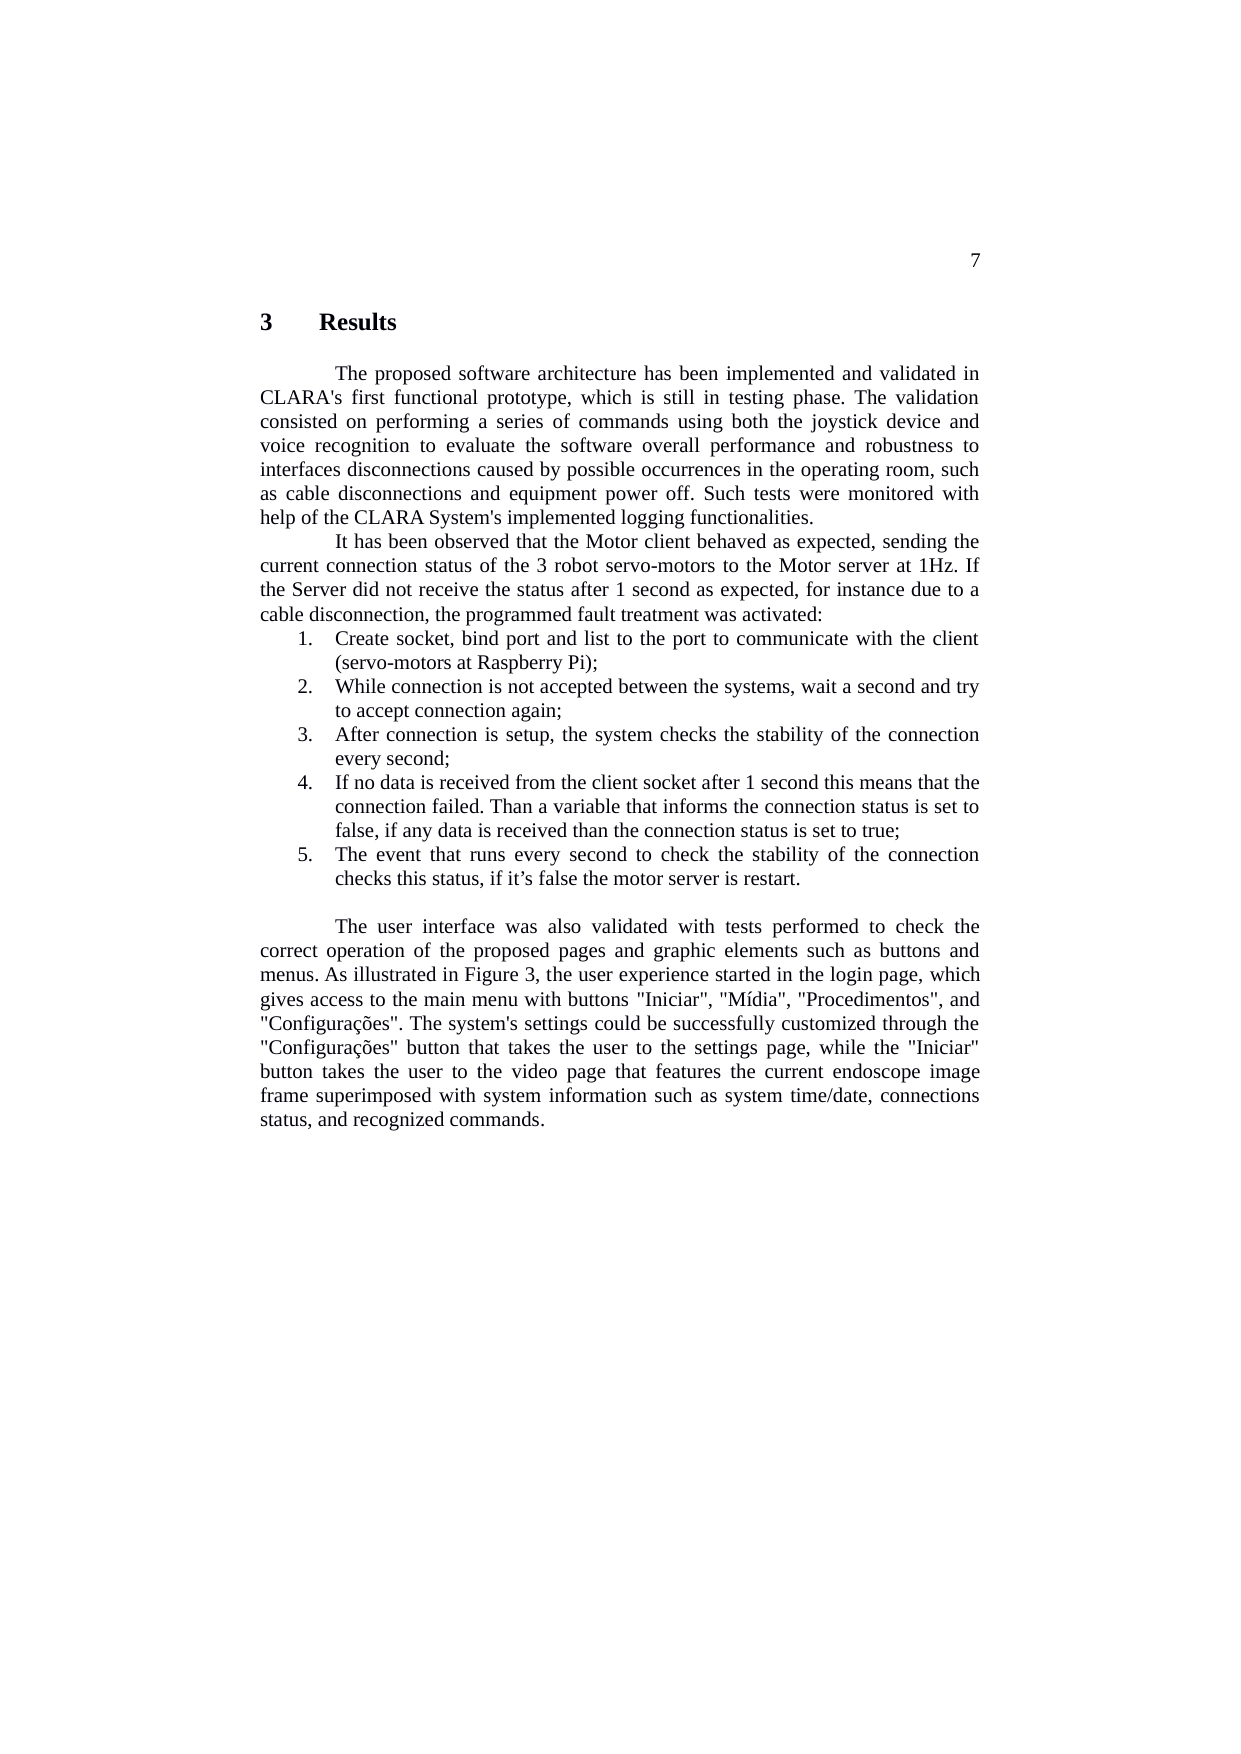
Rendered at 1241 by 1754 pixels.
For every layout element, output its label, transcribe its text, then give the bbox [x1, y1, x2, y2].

text The proposed software architecture has been implemented and validated in CLARA's first functional prototype, which is still in testing phase. The validation consisted on performing a series of commands using both the joystick device and voice recognition to evaluate the software overall performance and robustness to interfaces disconnections caused by possible occurrences in the operating room, such as cable disconnections and equipment power off. Such tests were monitored with help of the CLARA System's implemented logging functionalities. [260, 361, 980, 529]
list Results [260, 307, 980, 336]
list The event that runs every second to check the stability of the connection checks this status, if it’s false the motor server is restart. [297, 842, 980, 890]
list Create socket, bind port and list to the port to communicate with the client (servo-motors at Raspberry Pi); [297, 626, 980, 674]
text It has been observed that the Motor client behaved as expected, sending the current connection status of the 3 robot servo-motors to the Motor server at 1Hz. If the Server did not receive the status after 1 second as expected, for instance due to a cable disconnection, the programmed fault treatment was activated: [260, 529, 980, 626]
list While connection is not accepted between the systems, wait a second and try to accept connection again; [297, 674, 980, 722]
text The user interface was also validated with tests performed to check the correct operation of the proposed pages and graphic elements such as buttons and menus. As illustrated in Figure 3, the user experience started in the login page, which gives access to the main menu with buttons "Iniciar", "Mídia", "Procedimentos", and "Configurações". The system's settings could be successfully customized through the "Configurações" button that takes the user to the settings page, while the "Iniciar" button takes the user to the video page that features the current endoscope image frame superimposed with system information such as system time/date, connections status, and recognized commands. [260, 914, 980, 1131]
list After connection is setup, the system checks the stability of the connection every second; [297, 722, 980, 770]
list If no data is received from the client socket after 1 second this means that the connection failed. Than a variable that informs the connection status is set to false, if any data is received than the connection status is set to true; [297, 770, 980, 842]
